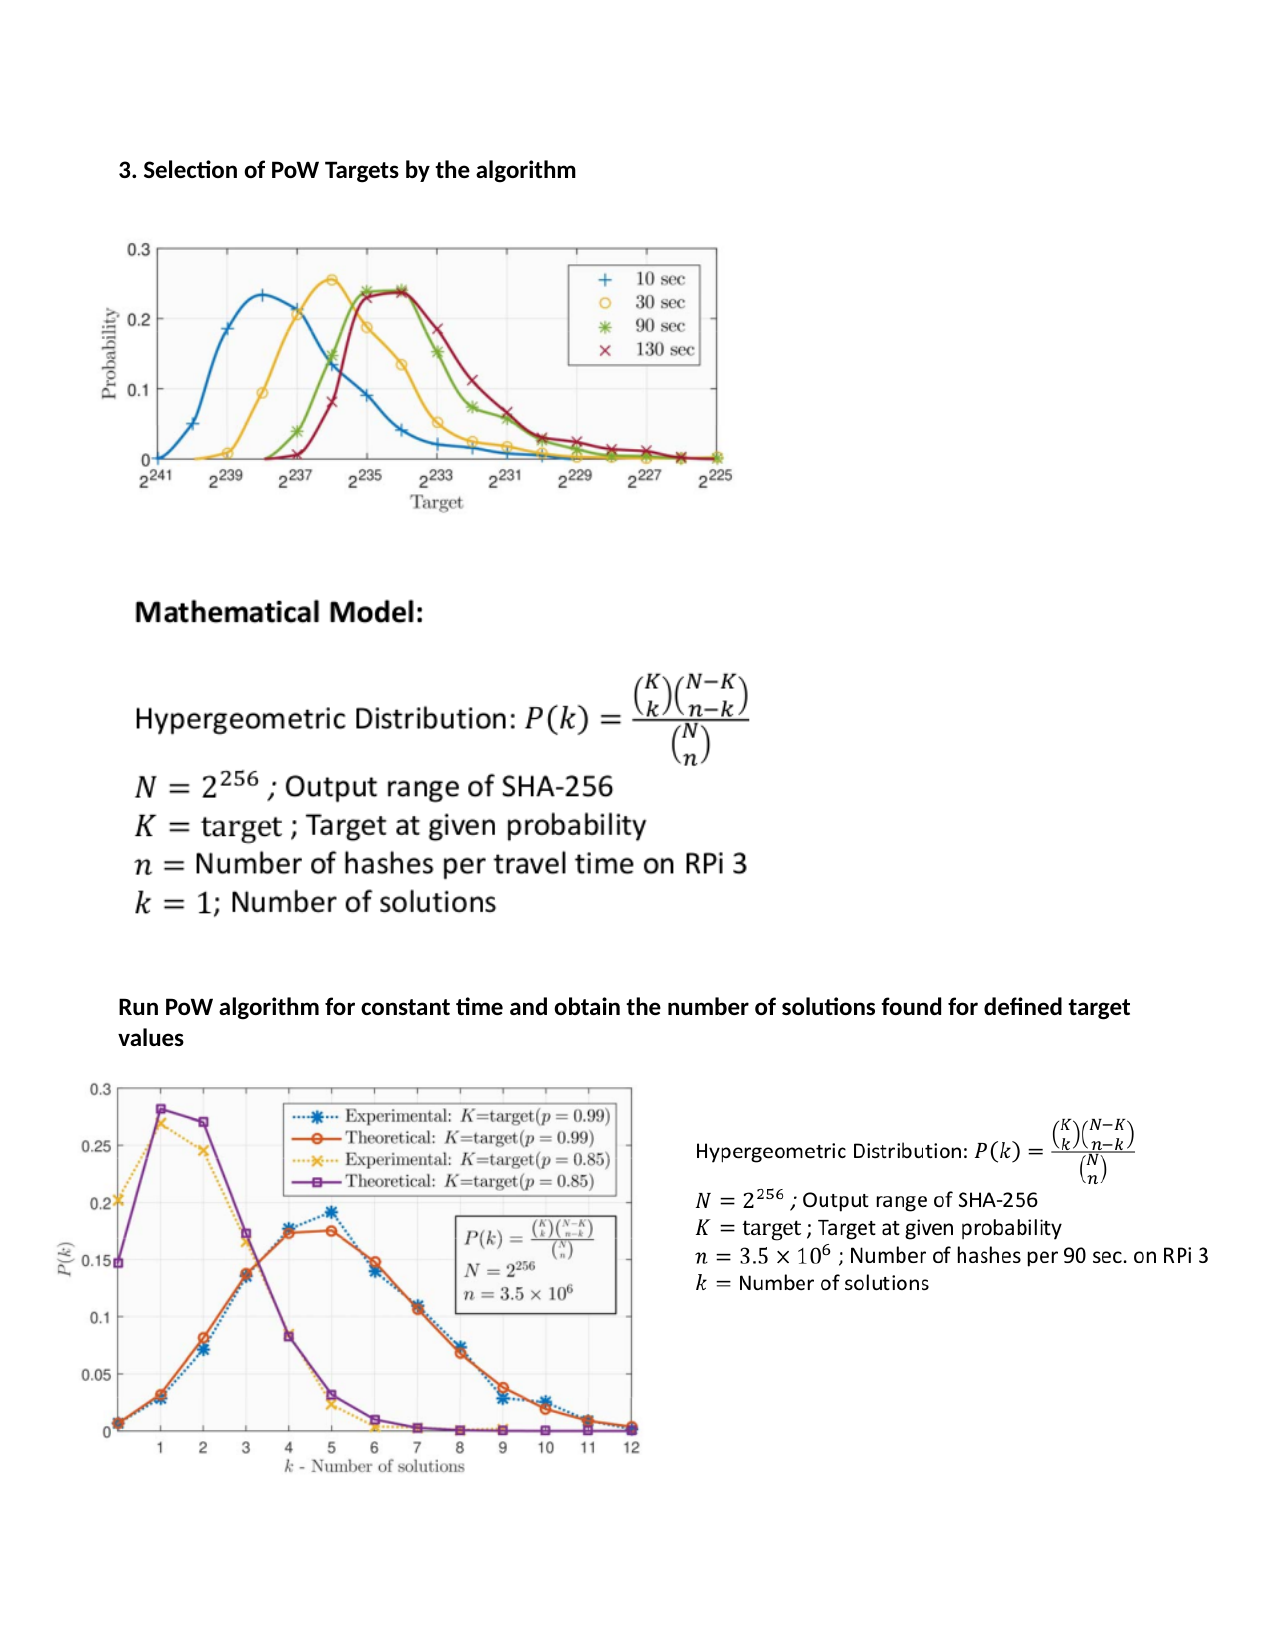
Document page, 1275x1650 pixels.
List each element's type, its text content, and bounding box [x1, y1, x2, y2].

text Run PoW algorithm for constant time and obtain the number of solutions found for defined target values [118, 991, 1157, 1052]
text 3. Selection of PoW Targets by the algorithm [118, 154, 1157, 185]
picture [683, 1108, 1229, 1301]
picture [52, 1080, 658, 1482]
picture [82, 218, 750, 935]
